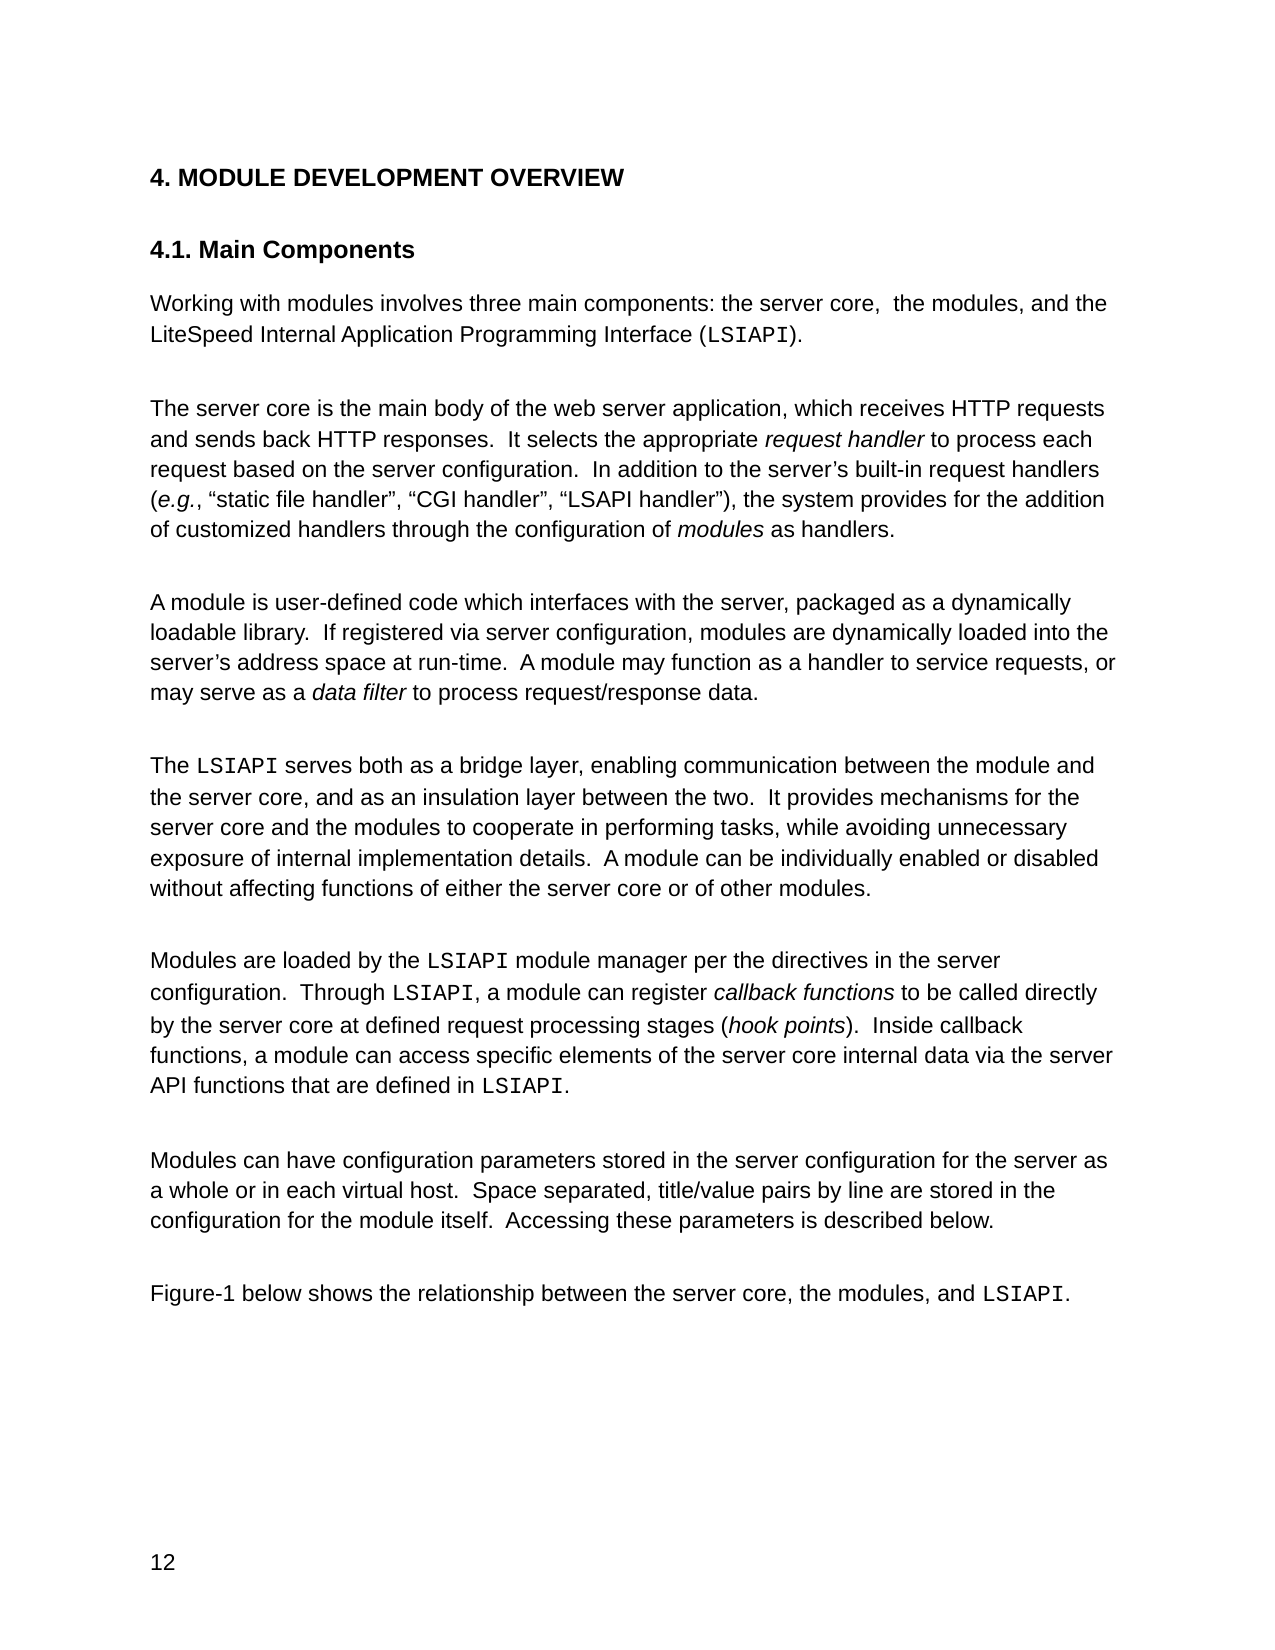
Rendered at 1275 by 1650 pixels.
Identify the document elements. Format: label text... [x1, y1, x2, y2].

subtitle 4.1. Main Components [150, 235, 1125, 263]
text The server core is the main body of the web server application, which receives HTTP requests and sends back HTTP responses. It selects the appropriate request handler to process each request based on the server configuration. In addition to the server’s built-in request handlers (e.g., “static file handler”, “CGI handler”, “LSAPI handler”), the system provides for the addition of customized handlers through the configuration of modules as handlers. [150, 395, 1125, 543]
text Modules are loaded by the LSIAPI module manager per the directives in the server configuration. Through LSIAPI, a module can register callback functions to be called directly by the server core at defined request processing stages (hook points). Inside callback functions, a module can access specific elements of the server core internal data via the server API functions that are defined in LSIAPI. [150, 947, 1125, 1100]
text The LSIAPI serves both as a bridge layer, enabling communication between the module and the server core, and as an insulation layer between the two. It provides mechanisms for the server core and the modules to cooperate in performing tasks, while avoiding unnecessary exposure of internal implementation details. A module can be individually enabled or disabled without affecting functions of either the server core or of other modules. [150, 752, 1125, 901]
text A module is user-defined code which interfaces with the server, packaged as a dynamically loadable library. If registered via server configuration, modules are dynamically loaded into the server’s address space at run-time. A module may function as a handler to service requests, or may serve as a data filter to process request/response data. [150, 589, 1125, 706]
subtitle 4. MODULE DEVELOPMENT OVERVIEW [150, 162, 1125, 191]
text Working with modules involves three main components: the server core, the modules, and the LiteSpeed Internal Application Programming Interface (LSIAPI). [150, 290, 1125, 349]
text Figure-1 below shows the relationship between the server core, the modules, and LSIAPI. [150, 1280, 1125, 1308]
text Modules can have configuration parameters stored in the server configuration for the server as a whole or in each virtual host. Space separated, title/value pairs by line are stored in the configuration for the module itself. Accessing these parameters is described below. [150, 1147, 1125, 1233]
